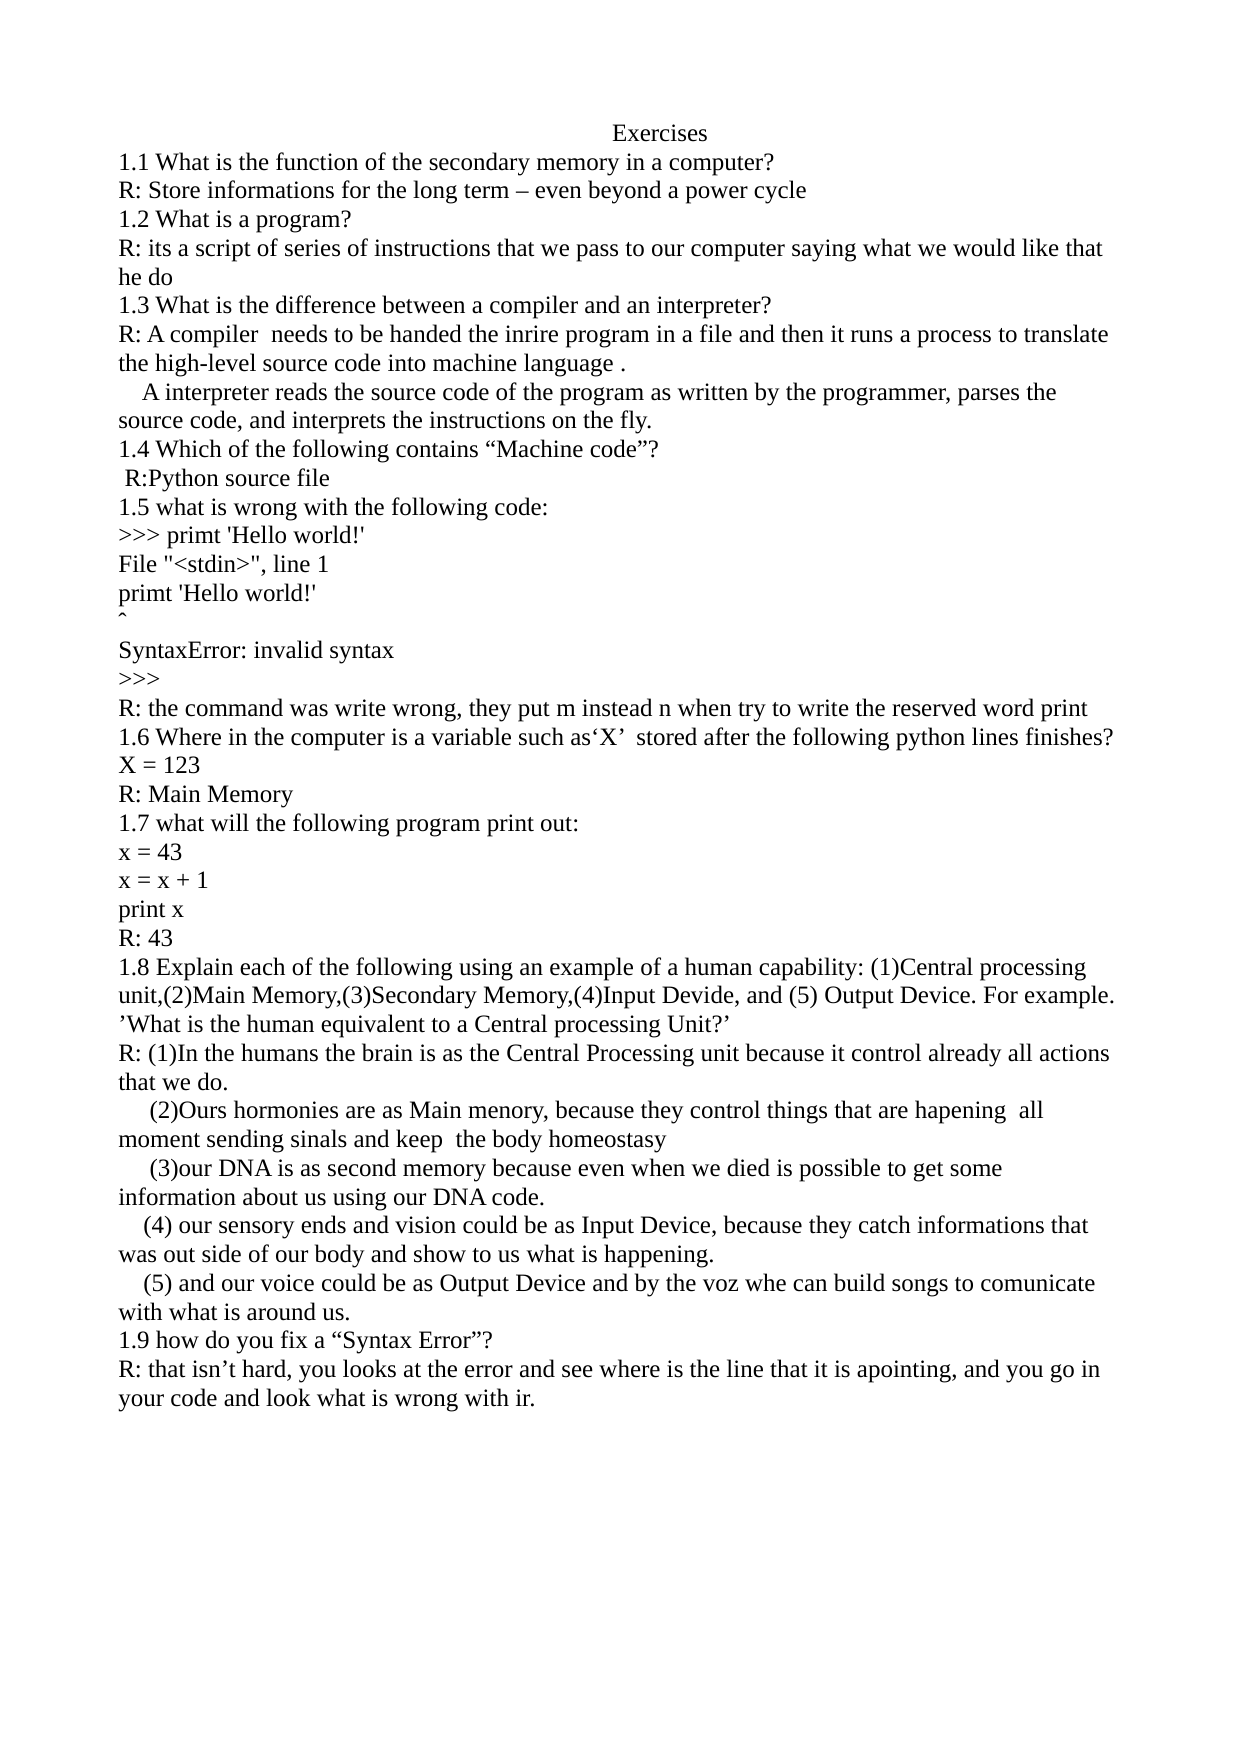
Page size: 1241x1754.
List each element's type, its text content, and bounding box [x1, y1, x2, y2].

text R: Store informations for the long term – even beyond a power cycle [118, 176, 1122, 204]
text >>> primt 'Hello world!' [118, 521, 1122, 549]
text 1.7 what will the following program print out: [118, 808, 1122, 837]
text (3)our DNA is as second memory because even when we died is possible to get some information about us using our DNA code. [118, 1153, 1122, 1211]
text Exercises [118, 118, 1122, 147]
text print x [118, 894, 1122, 923]
text 1.8 Explain each of the following using an example of a human capability: (1)Central processing unit,(2)Main Memory,(3)Secondary Memory,(4)Input Devide, and (5) Output Device. For example. ’What is the human equivalent to a Central processing Unit?’ [118, 952, 1122, 1038]
text A interpreter reads the source code of the program as written by the programmer, parses the source code, and interprets the instructions on the fly. [118, 377, 1122, 434]
text ˆ [118, 607, 1122, 636]
text 1.1 What is the function of the secondary memory in a computer? [118, 147, 1122, 176]
text x = 43 [118, 837, 1122, 866]
text x = x + 1 [118, 866, 1122, 894]
text R: Main Memory [118, 779, 1122, 808]
text 1.4 Which of the following contains “Machine code”? [118, 434, 1122, 463]
text File "<stdin>", line 1 [118, 549, 1122, 578]
text R: A compiler needs to be handed the inrire program in a file and then it runs a process to translate the high-level source code into machine language . [118, 319, 1122, 377]
text (4) our sensory ends and vision could be as Input Device, because they catch informations that was out side of our body and show to us what is happening. [118, 1211, 1122, 1268]
text (2)Ours hormonies are as Main menory, because they control things that are hapening all moment sending sinals and keep the body homeostasy [118, 1096, 1122, 1153]
text 1.2 What is a program? [118, 204, 1122, 233]
text 1.6 Where in the computer is a variable such as‘X’ stored after the following python lines finishes? [118, 722, 1122, 751]
text primt 'Hello world!' [118, 578, 1122, 607]
text R: (1)In the humans the brain is as the Central Processing unit because it control already all actions that we do. [118, 1038, 1122, 1096]
text >>> [118, 664, 1122, 693]
text 1.9 how do you fix a “Syntax Error”? [118, 1326, 1122, 1354]
text X = 123 [118, 751, 1122, 779]
text R: 43 [118, 923, 1122, 952]
text SyntaxError: invalid syntax [118, 636, 1122, 664]
text R: the command was write wrong, they put m instead n when try to write the reserved word print [118, 693, 1122, 722]
text R: its a script of series of instructions that we pass to our computer saying what we would like that he do [118, 233, 1122, 291]
text 1.3 What is the difference between a compiler and an interpreter? [118, 291, 1122, 319]
text (5) and our voice could be as Output Device and by the voz whe can build songs to comunicate with what is around us. [118, 1268, 1122, 1326]
text R:Python source file [118, 463, 1122, 492]
text 1.5 what is wrong with the following code: [118, 492, 1122, 521]
text R: that isn’t hard, you looks at the error and see where is the line that it is apointing, and you go in your code and look what is wrong with ir. [118, 1354, 1122, 1412]
